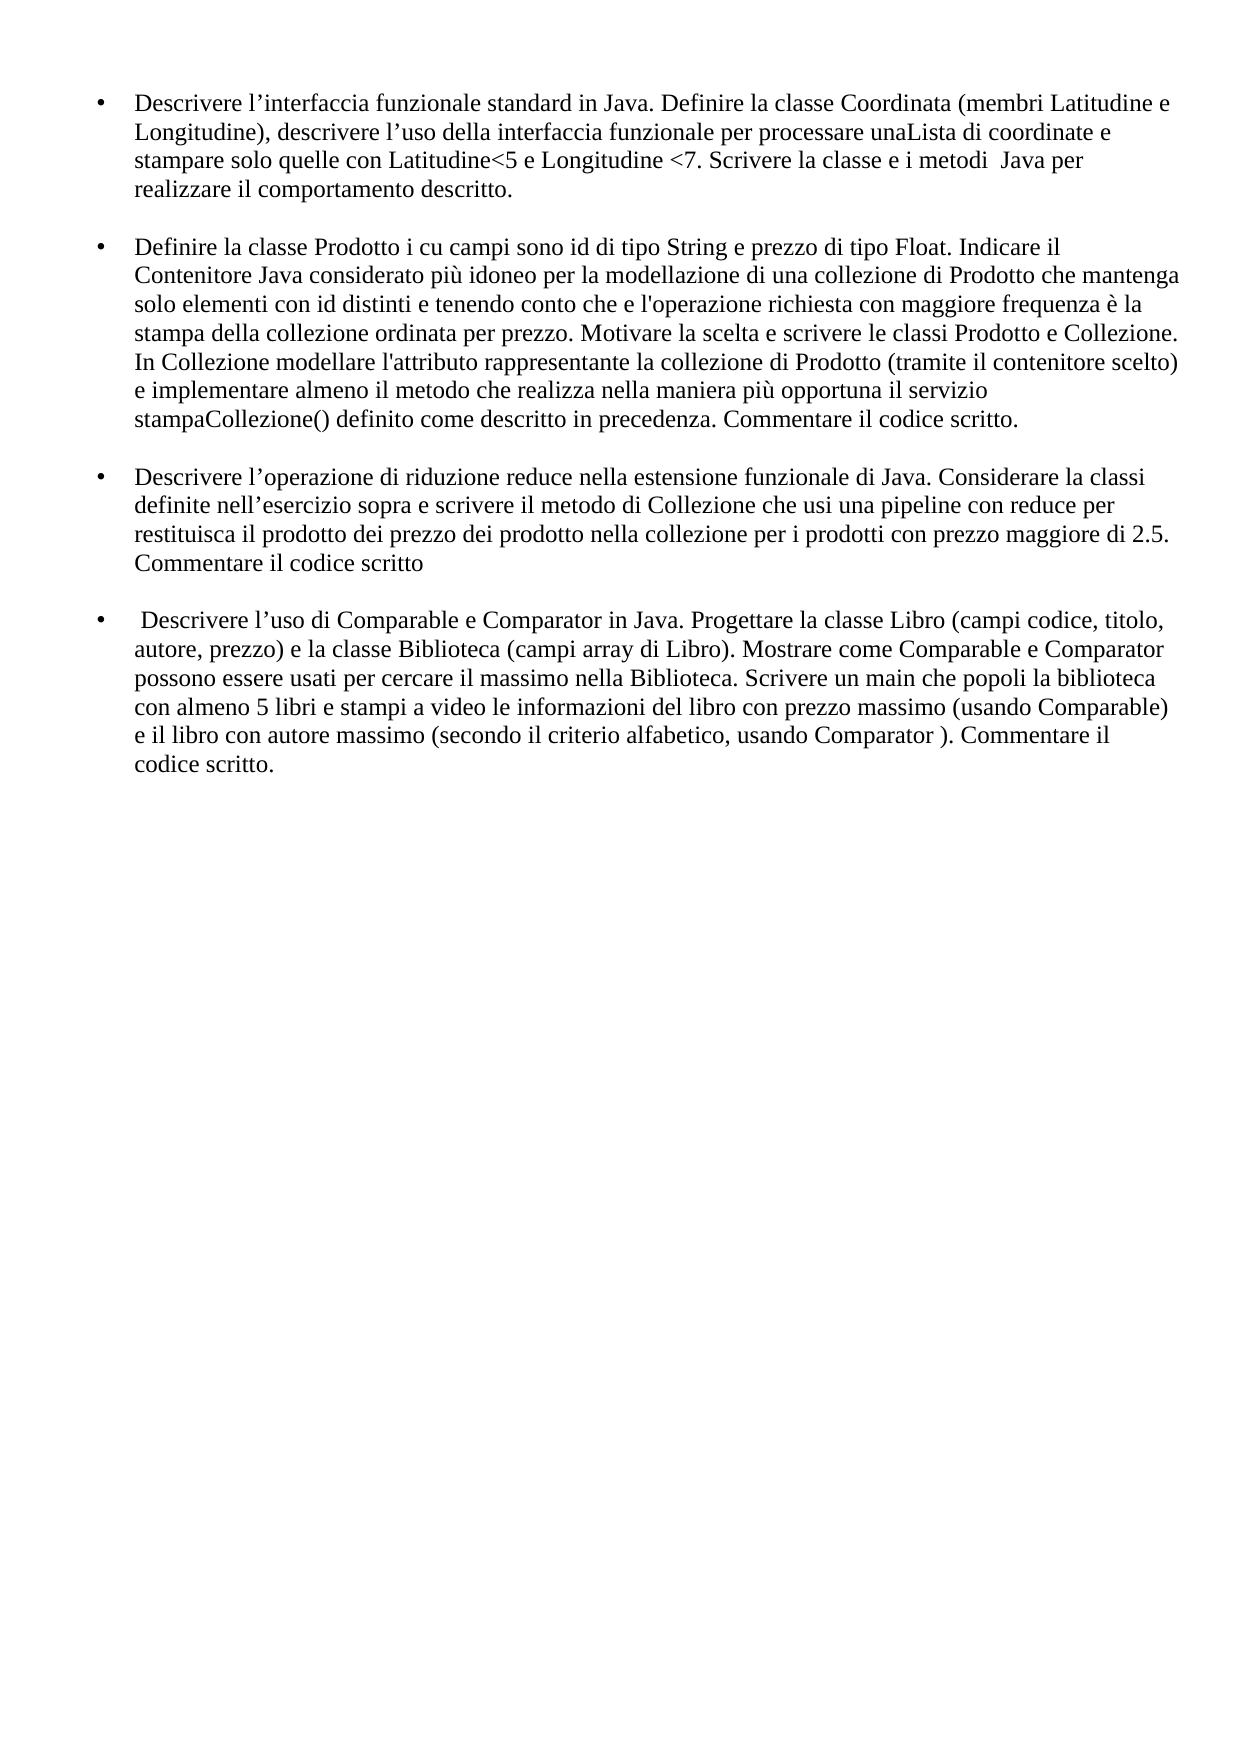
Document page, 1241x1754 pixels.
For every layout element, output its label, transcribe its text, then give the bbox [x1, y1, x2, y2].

list Descrivere l’interfaccia funzionale standard in Java. Definire la classe Coordinata (membri Latitudine e Longitudine), descrivere l’uso della interfaccia funzionale per processare unaLista di coordinate e stampare solo quelle con Latitudine<5 e Longitudine <7. Scrivere la classe e i metodi Java per realizzare il comportamento descritto. [97, 88, 1181, 203]
list Descrivere l’uso di Comparable e Comparator in Java. Progettare la classe Libro (campi codice, titolo, autore, prezzo) e la classe Biblioteca (campi array di Libro). Mostrare come Comparable e Comparator possono essere usati per cercare il massimo nella Biblioteca. Scrivere un main che popoli la biblioteca con almeno 5 libri e stampi a video le informazioni del libro con prezzo massimo (usando Comparable) e il libro con autore massimo (secondo il criterio alfabetico, usando Comparator ). Commentare il codice scritto. [97, 605, 1181, 778]
list Definire la classe Prodotto i cu campi sono id di tipo String e prezzo di tipo Float. Indicare il Contenitore Java considerato più idoneo per la modellazione di una collezione di Prodotto che mantenga solo elementi con id distinti e tenendo conto che e l'operazione richiesta con maggiore frequenza è la stampa della collezione ordinata per prezzo. Motivare la scelta e scrivere le classi Prodotto e Collezione. In Collezione modellare l'attributo rappresentante la collezione di Prodotto (tramite il contenitore scelto) e implementare almeno il metodo che realizza nella maniera più opportuna il servizio stampaCollezione() definito come descritto in precedenza. Commentare il codice scritto. [97, 232, 1181, 433]
list Descrivere l’operazione di riduzione reduce nella estensione funzionale di Java. Considerare la classi definite nell’esercizio sopra e scrivere il metodo di Collezione che usi una pipeline con reduce per restituisca il prodotto dei prezzo dei prodotto nella collezione per i prodotti con prezzo maggiore di 2.5. Commentare il codice scritto [97, 462, 1181, 577]
